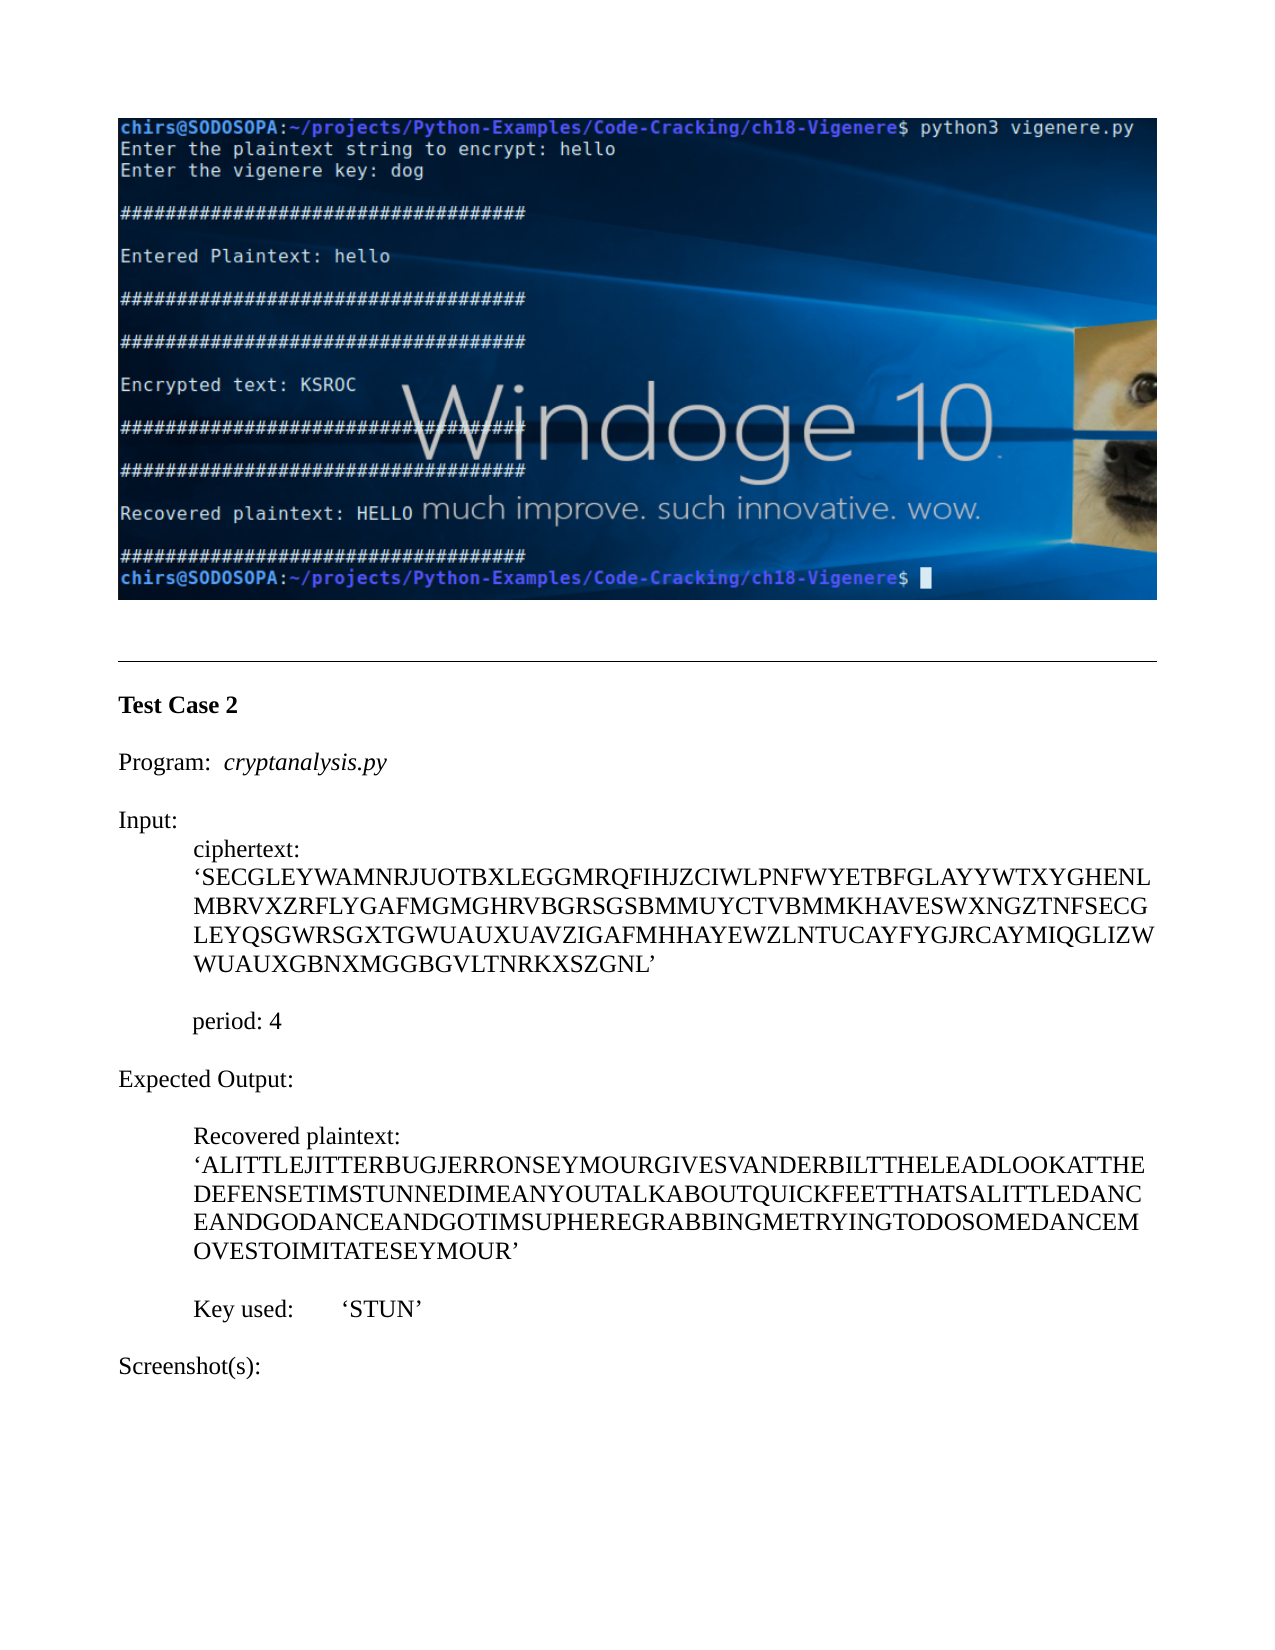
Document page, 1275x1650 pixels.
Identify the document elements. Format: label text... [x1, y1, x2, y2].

text Program: cryptanalysis.py [118, 747, 1157, 776]
picture [118, 118, 1157, 600]
text Recovered plaintext: ‘ALITTLEJITTERBUGJERRONSEYMOURGIVESVANDERBILTTHELEADLOOKATTHEDEFENSETIMSTUNNEDIMEANYOUTALKABOUTQUICKFEETTHATSALITTLEDANCEANDGODANCEANDGOTIMSUPHEREGRABBINGMETRYINGTODOSOMEDANCEMOVESTOIMITATESEYMOUR’ [193, 1121, 1157, 1265]
text Key used: ‘STUN’ [193, 1294, 1157, 1322]
text period: 4 [118, 1006, 1157, 1035]
text Expected Output: [118, 1035, 1157, 1092]
text Test Case 2 [118, 690, 1157, 719]
text Input: [118, 805, 1157, 834]
text Screenshot(s): [118, 1351, 1157, 1380]
text ciphertext: ‘SECGLEYWAMNRJUOTBXLEGGMRQFIHJZCIWLPNFWYETBFGLAYYWTXYGHENLMBRVXZRFLYGAFMGMGHRVBGRSGSBMMUYCTVBMMKHAVESWXNGZTNFSECGLEYQSGWRSGXTGWUAUXUAVZIGAFMHHAYEWZLNTUCAYFYGJRCAYMIQGLIZWWUAUXGBNXMGGBGVLTNRKXSZGNL’ [193, 834, 1157, 977]
